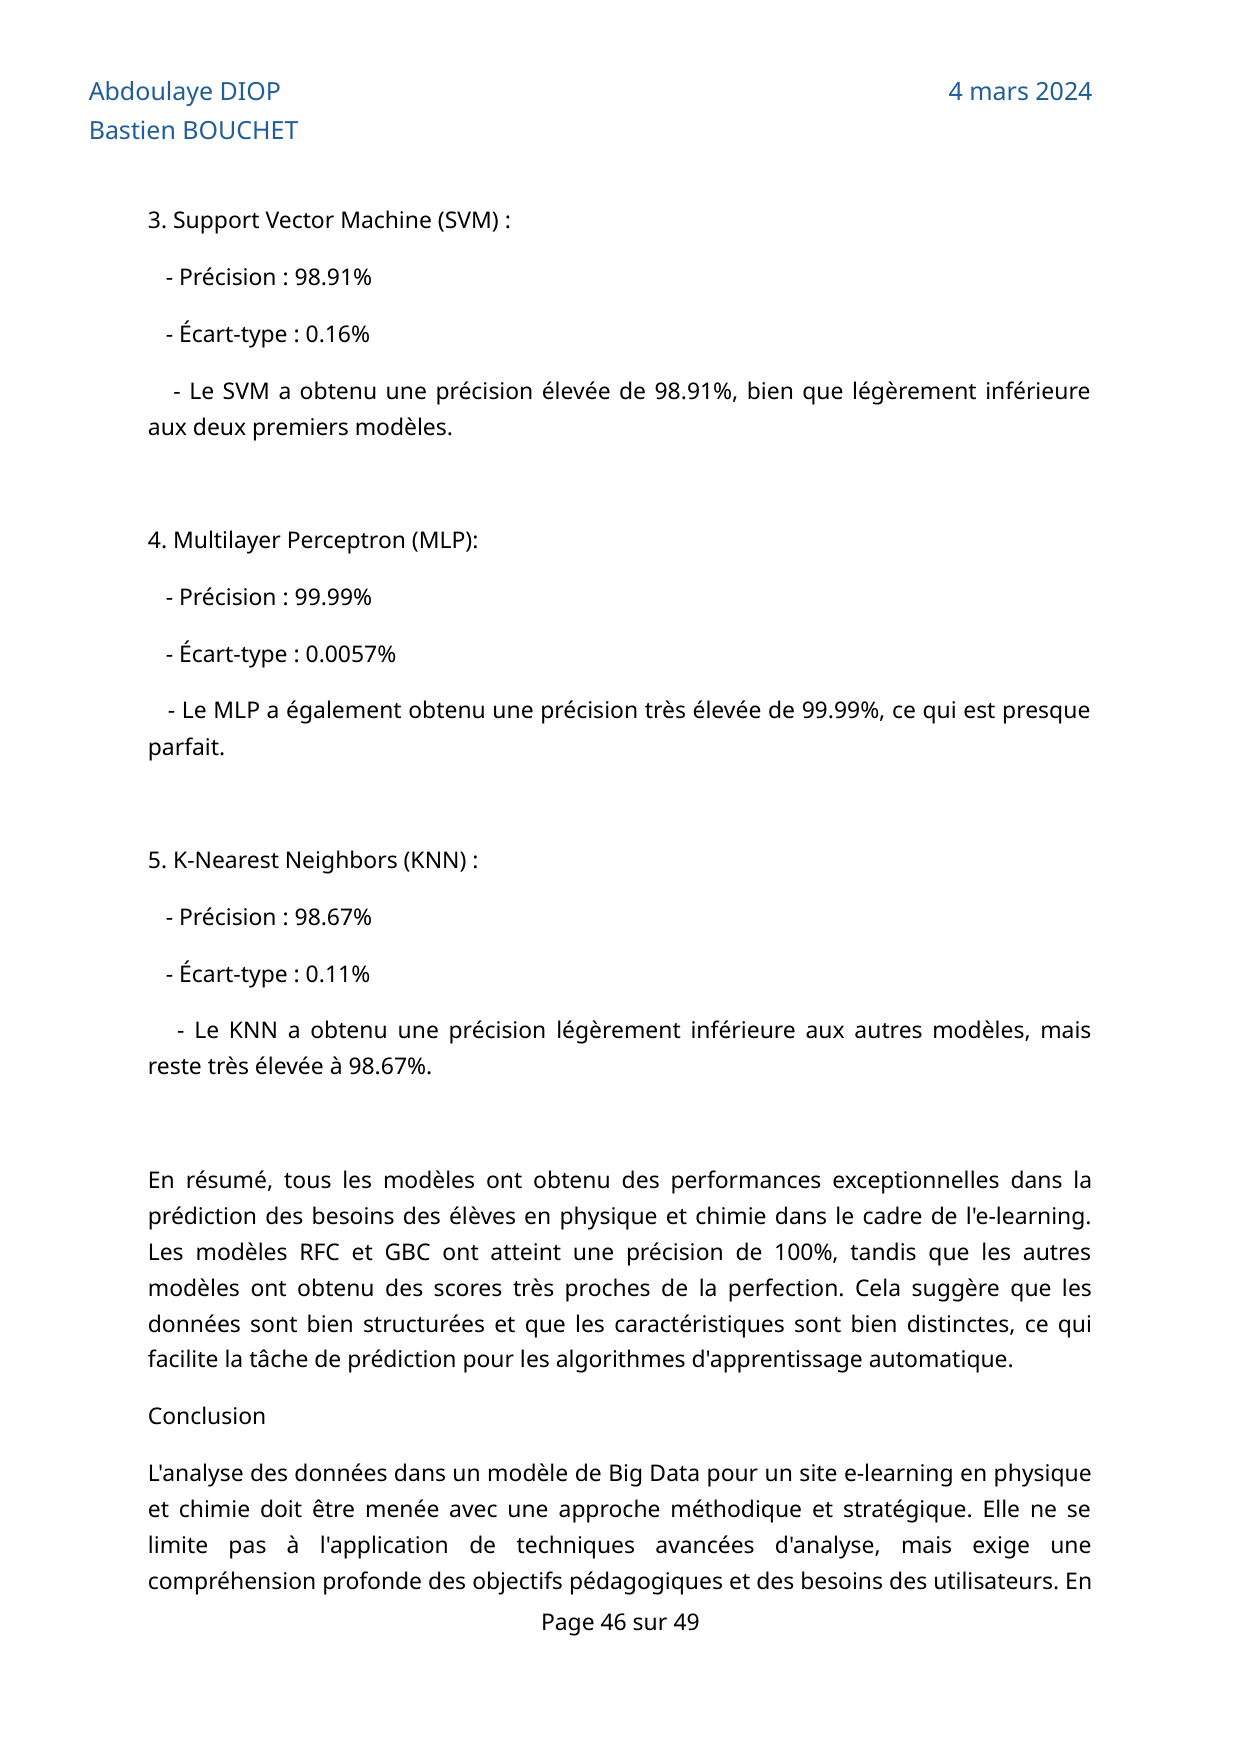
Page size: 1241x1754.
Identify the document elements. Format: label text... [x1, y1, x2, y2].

text Conclusion [148, 1400, 1093, 1431]
text 5. K-Nearest Neighbors (KNN) : [148, 844, 1093, 875]
text 4. Multilayer Perceptron (MLP): [148, 524, 1093, 555]
text - Le MLP a également obtenu une précision très élevée de 99.99%, ce qui est presque parfait. [148, 694, 1093, 762]
text - Écart-type : 0.0057% [148, 638, 1093, 669]
text - Précision : 98.91% [148, 261, 1093, 292]
text - Précision : 99.99% [148, 581, 1093, 612]
text - Le KNN a obtenu une précision légèrement inférieure aux autres modèles, mais reste très élevée à 98.67%. [148, 1014, 1093, 1081]
text - Écart-type : 0.16% [148, 318, 1093, 349]
text - Précision : 98.67% [148, 901, 1093, 932]
text En résumé, tous les modèles ont obtenu des performances exceptionnelles dans la prédiction des besoins des élèves en physique et chimie dans le cadre de l'e-learning. Les modèles RFC et GBC ont atteint une précision de 100%, tandis que les autres modèles ont obtenu des scores très proches de la perfection. Cela suggère que les données sont bien structurées et que les caractéristiques sont bien distinctes, ce qui facilite la tâche de prédiction pour les algorithmes d'apprentissage automatique. [148, 1164, 1093, 1375]
text L'analyse des données dans un modèle de Big Data pour un site e-learning en physique et chimie doit être menée avec une approche méthodique et stratégique. Elle ne se limite pas à l'application de techniques avancées d'analyse, mais exige une compréhension profonde des objectifs pédagogiques et des besoins des utilisateurs. En [148, 1457, 1093, 1596]
text - Écart-type : 0.11% [148, 957, 1093, 989]
text 3. Support Vector Machine (SVM) : [148, 204, 1093, 236]
text - Le SVM a obtenu une précision élevée de 98.91%, bien que légèrement inférieure aux deux premiers modèles. [148, 375, 1093, 442]
